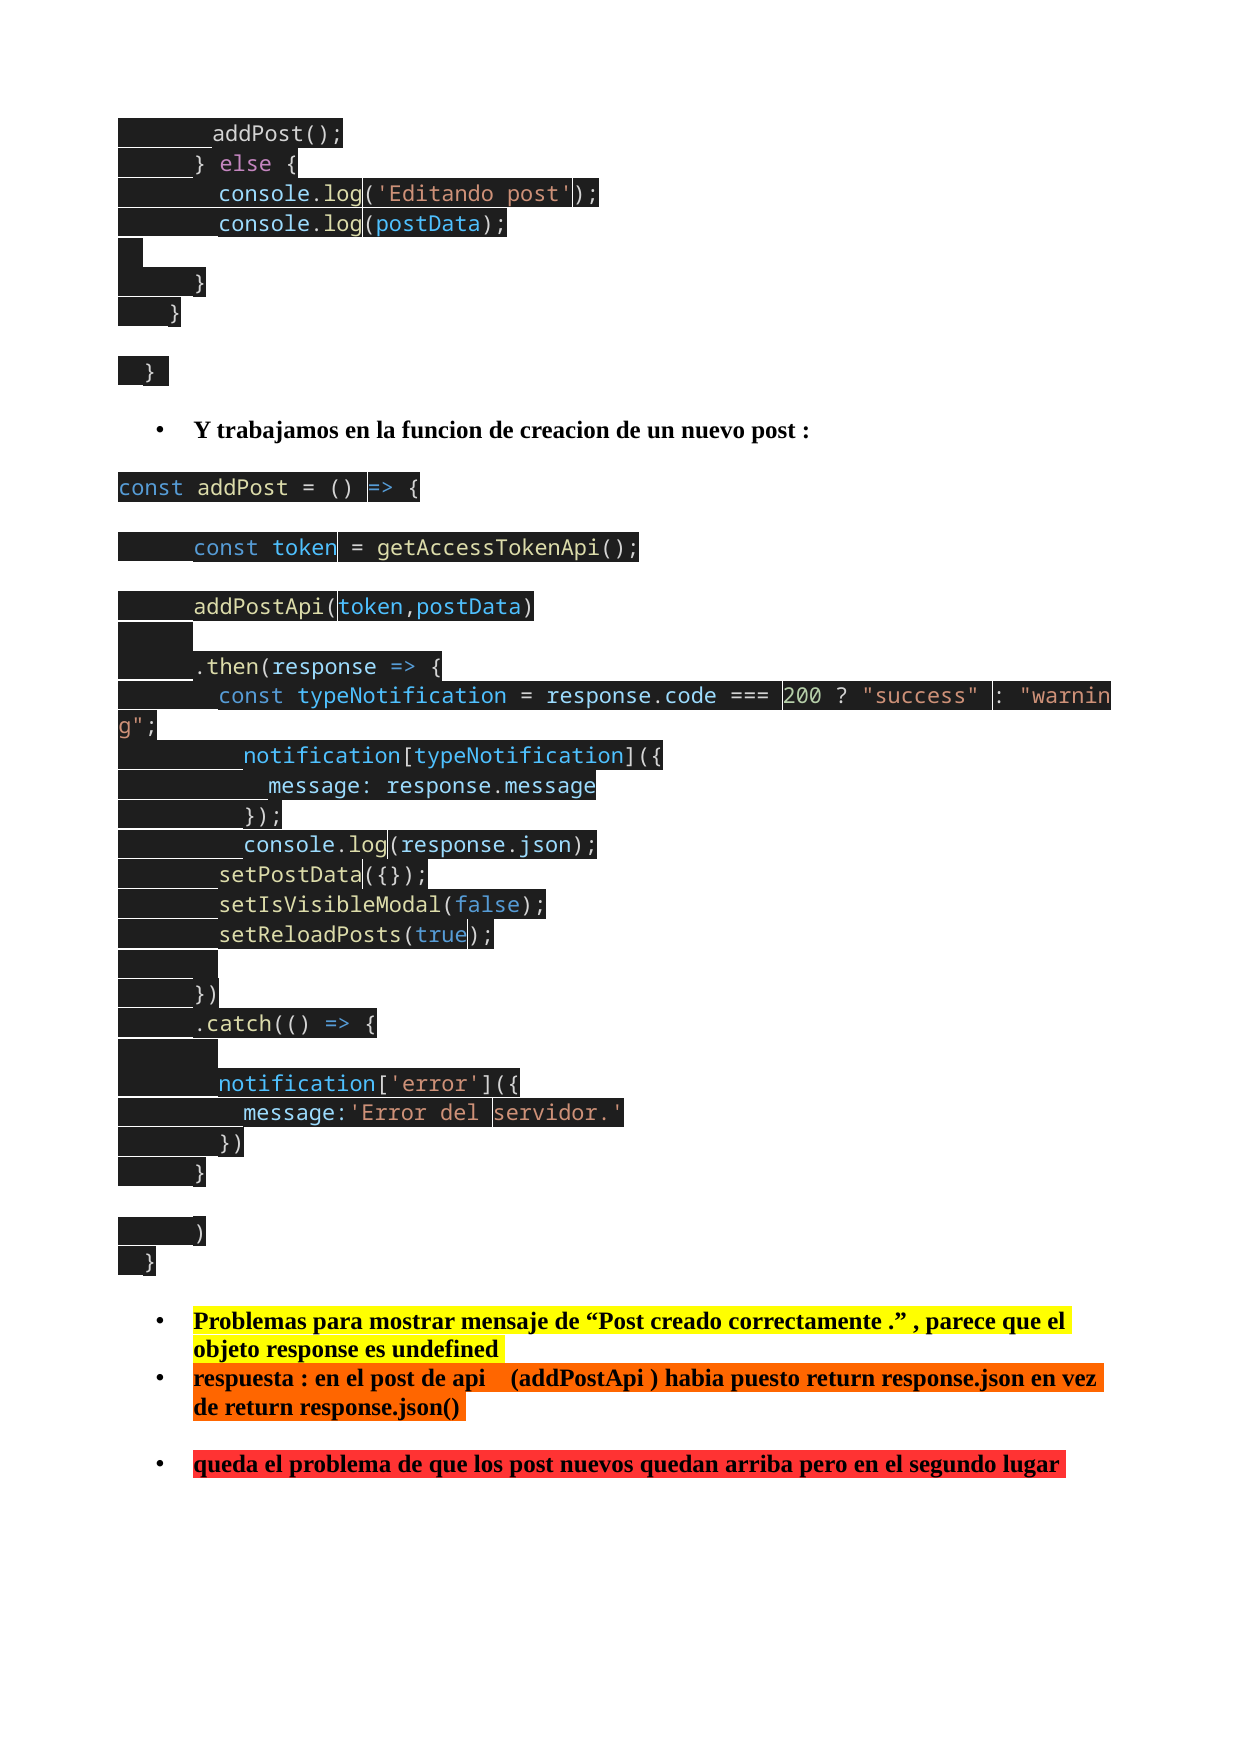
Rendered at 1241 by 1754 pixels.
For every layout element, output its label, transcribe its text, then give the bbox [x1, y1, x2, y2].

text } [118, 1246, 1122, 1276]
text } [118, 356, 1122, 386]
text notification['error']({ [118, 1068, 1122, 1097]
text } else { [118, 148, 1122, 178]
text console.log(response.json); [118, 829, 1122, 859]
text const token = getAccessTokenApi(); [118, 532, 1122, 562]
text message: response.message [118, 770, 1122, 800]
text }); [118, 800, 1122, 829]
text console.log('Editando post'); [118, 178, 1122, 207]
text } [118, 1157, 1122, 1187]
list respuesta : en el post de api (addPostApi ) habia puesto return response.json en vez de return response.json() [156, 1363, 1122, 1421]
list Problemas para mostrar mensaje de “Post creado correctamente .” , parece que el objeto response es undefined [156, 1306, 1122, 1363]
text message:'Error del servidor.' [118, 1097, 1122, 1127]
text }) [118, 1127, 1122, 1157]
list queda el problema de que los post nuevos quedan arriba pero en el segundo lugar [156, 1449, 1122, 1478]
text addPost(); [118, 118, 1122, 148]
text setIsVisibleModal(false); [118, 889, 1122, 919]
list Y trabajamos en la funcion de creacion de un nuevo post : [156, 415, 1122, 443]
text ) [118, 1216, 1122, 1246]
text console.log(postData); [118, 207, 1122, 237]
text .then(response => { [118, 651, 1122, 681]
text } [118, 297, 1122, 327]
text addPostApi(token,postData) [118, 591, 1122, 621]
text setReloadPosts(true); [118, 919, 1122, 949]
text const addPost = () => { [118, 472, 1122, 502]
text .catch(() => { [118, 1008, 1122, 1038]
text }) [118, 978, 1122, 1008]
text notification[typeNotification]({ [118, 740, 1122, 770]
text const typeNotification = response.code === 200 ? "success" : "warning"; [118, 681, 1122, 740]
text setPostData({}); [118, 859, 1122, 889]
text } [118, 267, 1122, 297]
